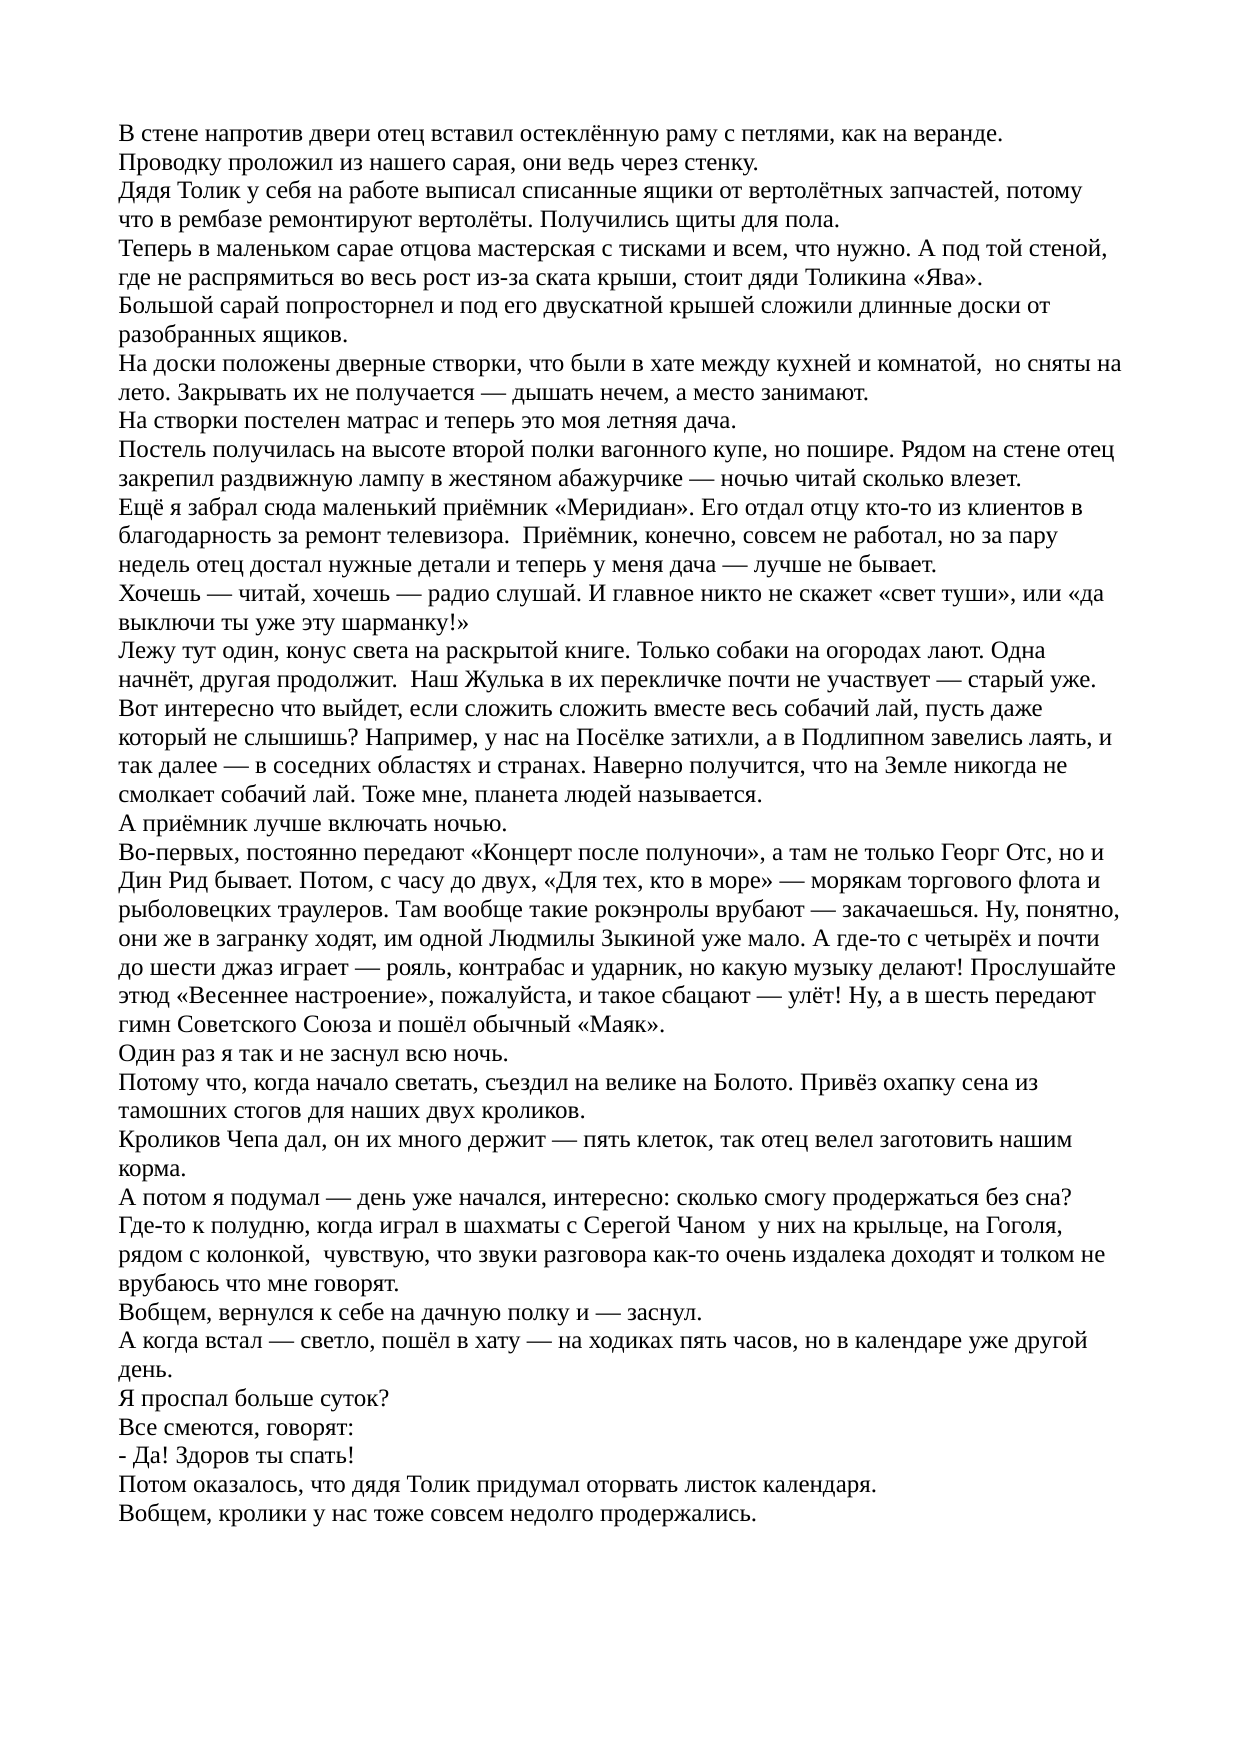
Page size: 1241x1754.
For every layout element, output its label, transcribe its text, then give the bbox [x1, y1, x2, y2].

text Потом оказалось, что дядя Толик придумал оторвать листок календаря. [118, 1469, 1122, 1498]
text Один раз я так и не заснул всю ночь. [118, 1038, 1122, 1067]
text Я проспал больше суток? [118, 1383, 1122, 1412]
text Лежу тут один, конус света на раскрытой книге. Только собаки на огородах лают. Одна начнёт, другая продолжит. Наш Жулька в их перекличке почти не участвует — старый уже. [118, 636, 1122, 693]
text А когда встал — светло, пошёл в хату — на ходиках пять часов, но в календаре уже другой день. [118, 1326, 1122, 1383]
text Потому что, когда начало светать, съездил на велике на Болото. Привёз охапку сена из тамошних стогов для наших двух кроликов. [118, 1067, 1122, 1124]
text А приёмник лучше включать ночью. [118, 808, 1122, 837]
text Вот интересно что выйдет, если сложить сложить вместе весь собачий лай, пусть даже который не слышишь? Например, у нас на Посёлке затихли, а в Подлипном завелись лаять, и так далее — в соседних областях и странах. Наверно получится, что на Земле никогда не смолкает собачий лай. Тоже мне, планета людей называется. [118, 693, 1122, 808]
text Постель получилась на высоте второй полки вагонного купе, но пошире. Рядом на стене отец закрепил раздвижную лампу в жестяном абажурчике — ночью читай сколько влезет. [118, 434, 1122, 492]
text Хочешь — читай, хочешь — радио слушай. И главное никто не скажет «свет туши», или «да выключи ты уже эту шарманку!» [118, 578, 1122, 636]
text А потом я подумал — день уже начался, интересно: сколько смогу продержаться без сна? [118, 1182, 1122, 1211]
text Кроликов Чепа дал, он их много держит — пять клеток, так отец велел заготовить нашим корма. [118, 1124, 1122, 1182]
text Дядя Толик у себя на работе выписал списанные ящики от вертолётных запчастей, потому что в рембазе ремонтируют вертолёты. Получились щиты для пола. [118, 176, 1122, 233]
text На створки постелен матрас и теперь это моя летняя дача. [118, 406, 1122, 434]
text В стене напротив двери отец вставил остеклённую раму с петлями, как на веранде. [118, 118, 1122, 147]
text Вобщем, кролики у нас тоже совсем недолго продержались. [118, 1498, 1122, 1527]
text - Да! Здоров ты спать! [118, 1441, 1122, 1469]
text Ещё я забрал сюда маленький приёмник «Меридиан». Его отдал отцу кто-то из клиентов в благодарность за ремонт телевизора. Приёмник, конечно, совсем не работал, но за пару недель отец достал нужные детали и теперь у меня дача — лучше не бывает. [118, 492, 1122, 578]
text Теперь в маленьком сарае отцова мастерская с тисками и всем, что нужно. А под той стеной, где не распрямиться во весь рост из-за ската крыши, стоит дяди Толикина «Ява». [118, 233, 1122, 291]
text Во-первых, постоянно передают «Концерт после полуночи», а там не только Георг Отс, но и Дин Рид бывает. Потом, с часу до двух, «Для тех, кто в море» — морякам торгового флота и рыболовецких траулеров. Там вообще такие рокэнролы врубают — закачаешься. Ну, понятно, они же в загранку ходят, им одной Людмилы Зыкиной уже мало. А где-то с четырёх и почти до шести джаз играет — рояль, контрабас и ударник, но какую музыку делают! Прослушайте этюд «Весеннее настроение», пожалуйста, и такое сбацают — улёт! Ну, а в шесть передают гимн Советского Союза и пошёл обычный «Маяк». [118, 837, 1122, 1038]
text Большой сарай попросторнел и под его двускатной крышей сложили длинные доски от разобранных ящиков. [118, 291, 1122, 348]
text Где-то к полудню, когда играл в шахматы с Серегой Чаном у них на крыльце, на Гоголя, рядом с колонкой, чувствую, что звуки разговора как-то очень издалека доходят и толком не врубаюсь что мне говорят. [118, 1211, 1122, 1297]
text Вобщем, вернулся к себе на дачную полку и — заснул. [118, 1297, 1122, 1326]
text Проводку проложил из нашего сарая, они ведь через стенку. [118, 147, 1122, 176]
text На доски положены дверные створки, что были в хате между кухней и комнатой, но сняты на лето. Закрывать их не получается — дышать нечем, а место занимают. [118, 348, 1122, 406]
text Все смеются, говорят: [118, 1412, 1122, 1441]
